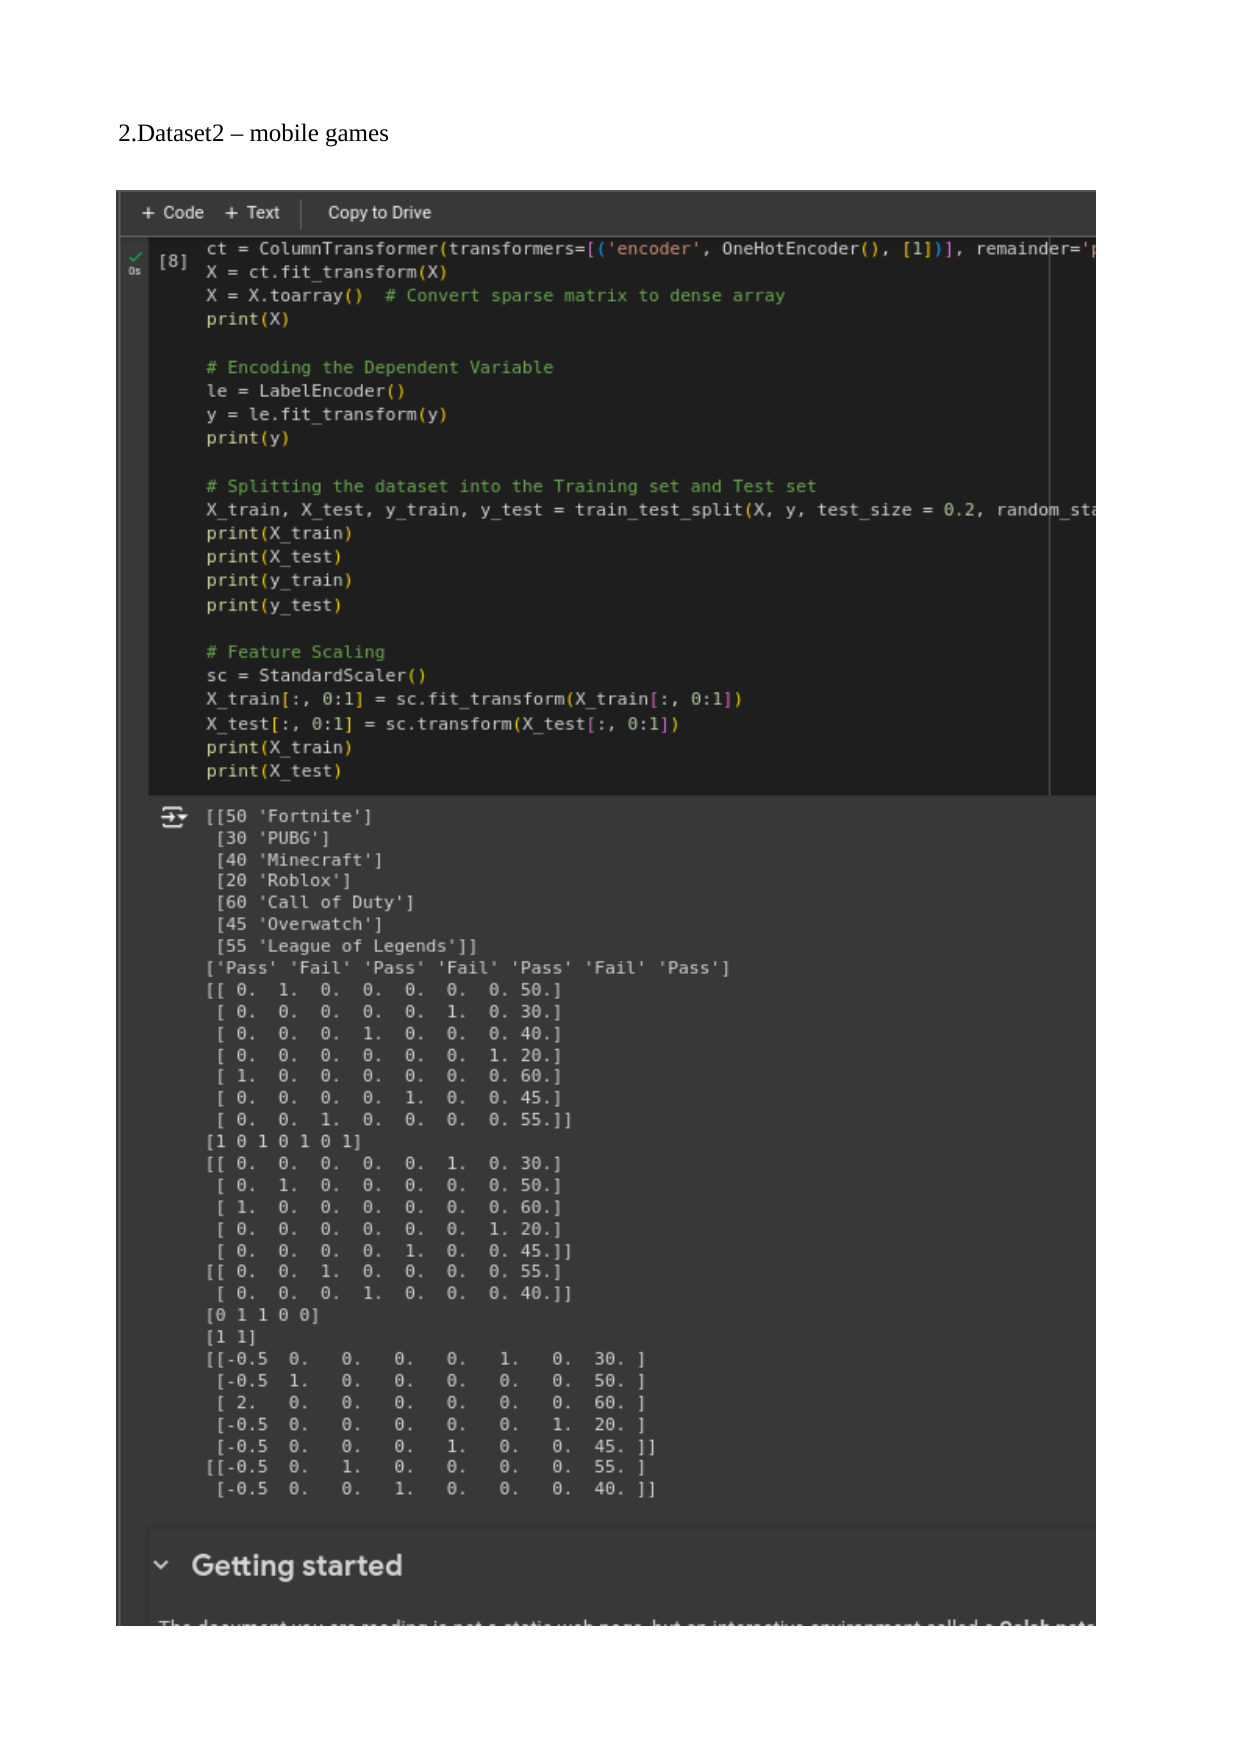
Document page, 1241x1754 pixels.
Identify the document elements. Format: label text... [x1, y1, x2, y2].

text 2.Dataset2 – mobile games [118, 118, 1122, 147]
picture [116, 190, 1096, 1626]
